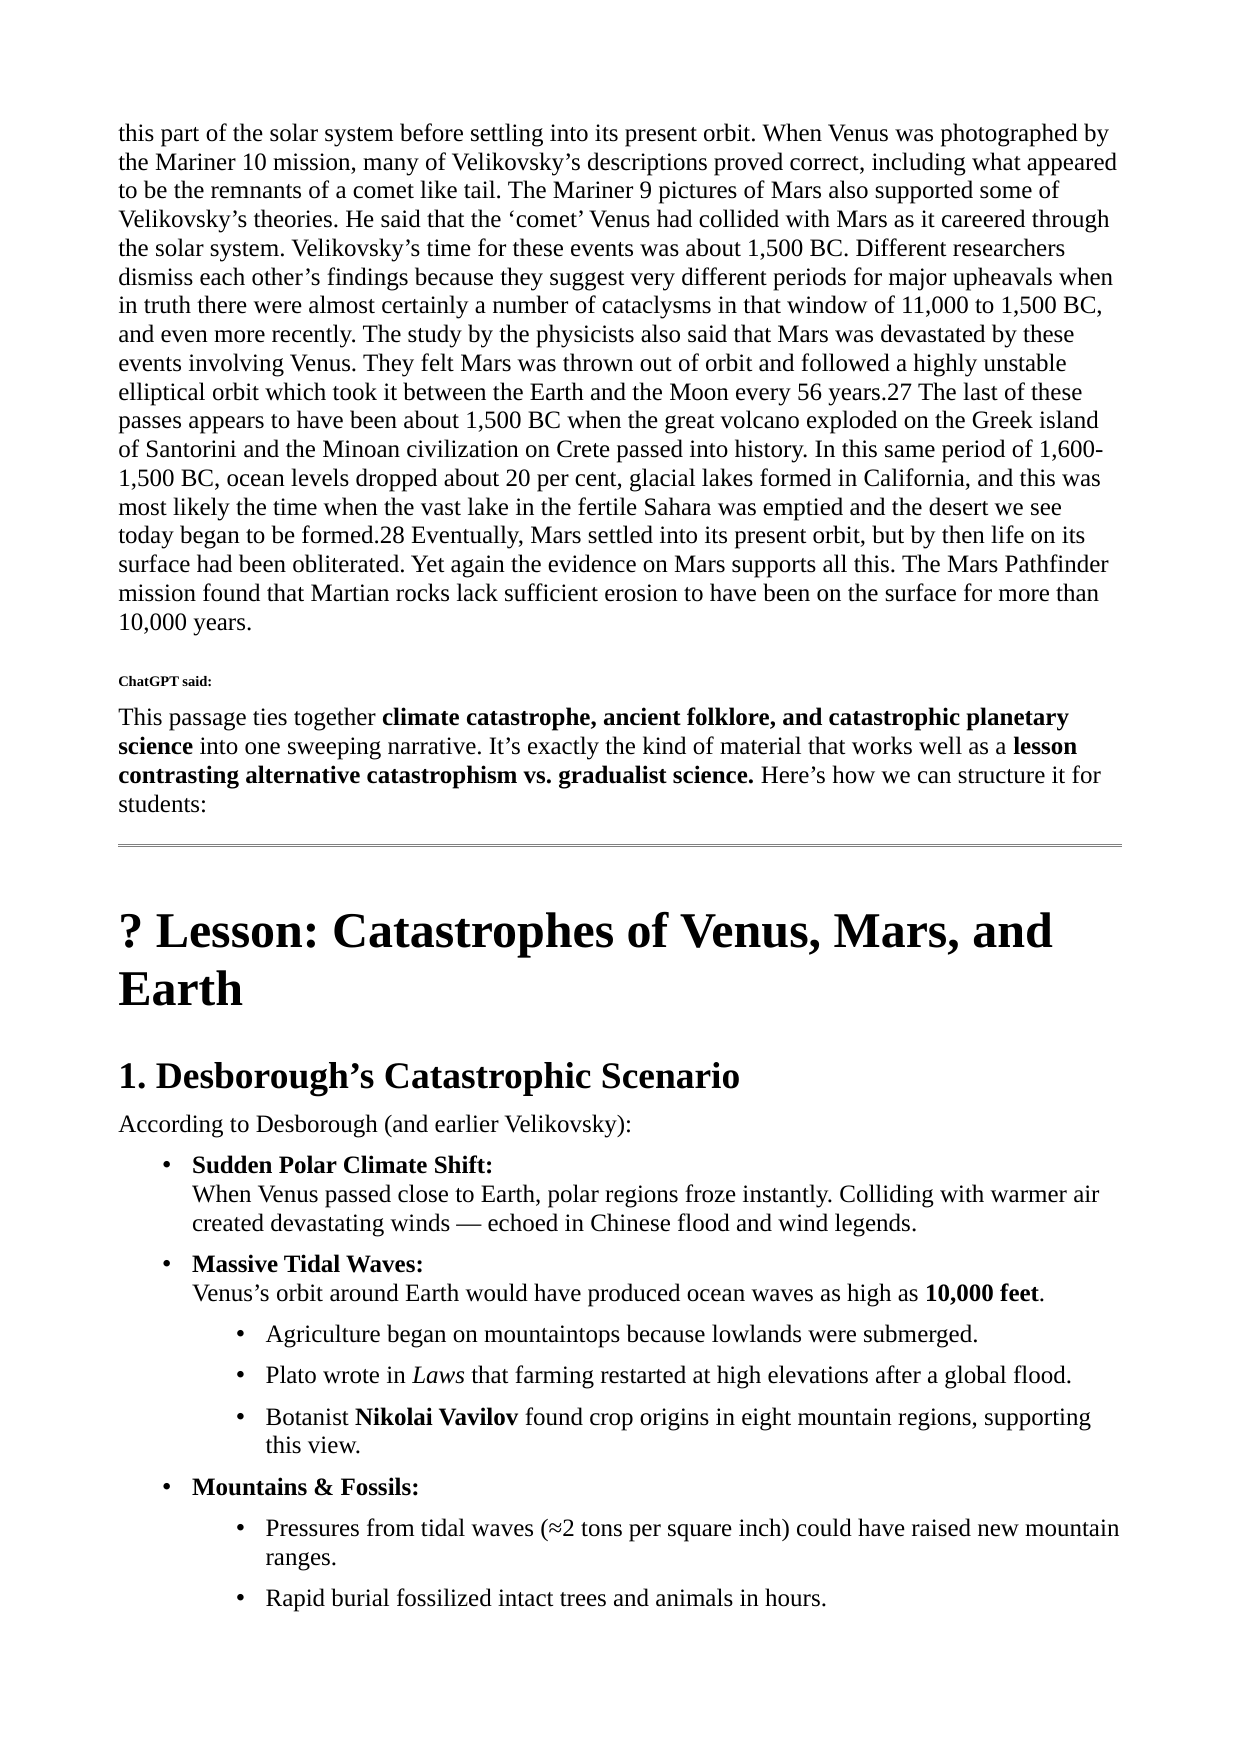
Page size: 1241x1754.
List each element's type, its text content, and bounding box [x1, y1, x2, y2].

list Mountains & Fossils: [162, 1472, 1122, 1500]
text this part of the solar system before settling into its present orbit. When Venus was photographed by the Mariner 10 mission, many of Velikovsky’s descriptions proved correct, including what appeared to be the remnants of a comet like tail. The Mariner 9 pictures of Mars also supported some of Velikovsky’s theories. He said that the ‘comet’ Venus had collided with Mars as it careered through the solar system. Velikovsky’s time for these events was about 1,500 BC. Different researchers dismiss each other’s findings because they suggest very different periods for major upheavals when in truth there were almost certainly a number of cataclysms in that window of 11,000 to 1,500 BC, and even more recently. The study by the physicists also said that Mars was devastated by these events involving Venus. They felt Mars was thrown out of orbit and followed a highly unstable elliptical orbit which took it between the Earth and the Moon every 56 years.27 The last of these passes appears to have been about 1,500 BC when the great volcano exploded on the Greek island of Santorini and the Minoan civilization on Crete passed into history. In this same period of 1,600-1,500 BC, ocean levels dropped about 20 per cent, glacial lakes formed in California, and this was most likely the time when the vast lake in the fertile Sahara was emptied and the desert we see today began to be formed.28 Eventually, Mars settled into its present orbit, but by then life on its surface had been obliterated. Yet again the evidence on Mars supports all this. The Mars Pathfinder mission found that Martian rocks lack sufficient erosion to have been on the surface for more than 10,000 years. [118, 118, 1122, 636]
subtitle ChatGPT said: [118, 673, 1122, 690]
list Agriculture began on mountaintops because lowlands were submerged. [236, 1319, 1122, 1348]
list Massive Tidal Waves: Venus’s orbit around Earth would have produced ocean waves as high as 10,000 feet. [162, 1249, 1122, 1307]
text This passage ties together climate catastrophe, ancient folklore, and catastrophic planetary science into one sweeping narrative. It’s exactly the kind of material that works well as a lesson contrasting alternative catastrophism vs. gradualist science. Here’s how we can structure it for students: [118, 702, 1122, 817]
list Botanist Nikolai Vavilov found crop origins in eight mountain regions, supporting this view. [236, 1402, 1122, 1459]
list Plato wrote in Laws that farming restarted at high elevations after a global flood. [236, 1360, 1122, 1389]
list Sudden Polar Climate Shift: When Venus passed close to Earth, polar regions froze instantly. Colliding with warmer air created devastating winds — echoed in Chinese flood and wind legends. [162, 1150, 1122, 1237]
list Rapid burial fossilized intact trees and animals in hours. [236, 1583, 1122, 1612]
subtitle ? Lesson: Catastrophes of Venus, Mars, and Earth [118, 901, 1122, 1016]
text According to Desborough (and earlier Velikovsky): [118, 1109, 1122, 1138]
list Pressures from tidal waves (≈2 tons per square inch) could have raised new mountain ranges. [236, 1513, 1122, 1570]
subtitle 1. Desborough’s Catastrophic Scenario [118, 1053, 1122, 1097]
